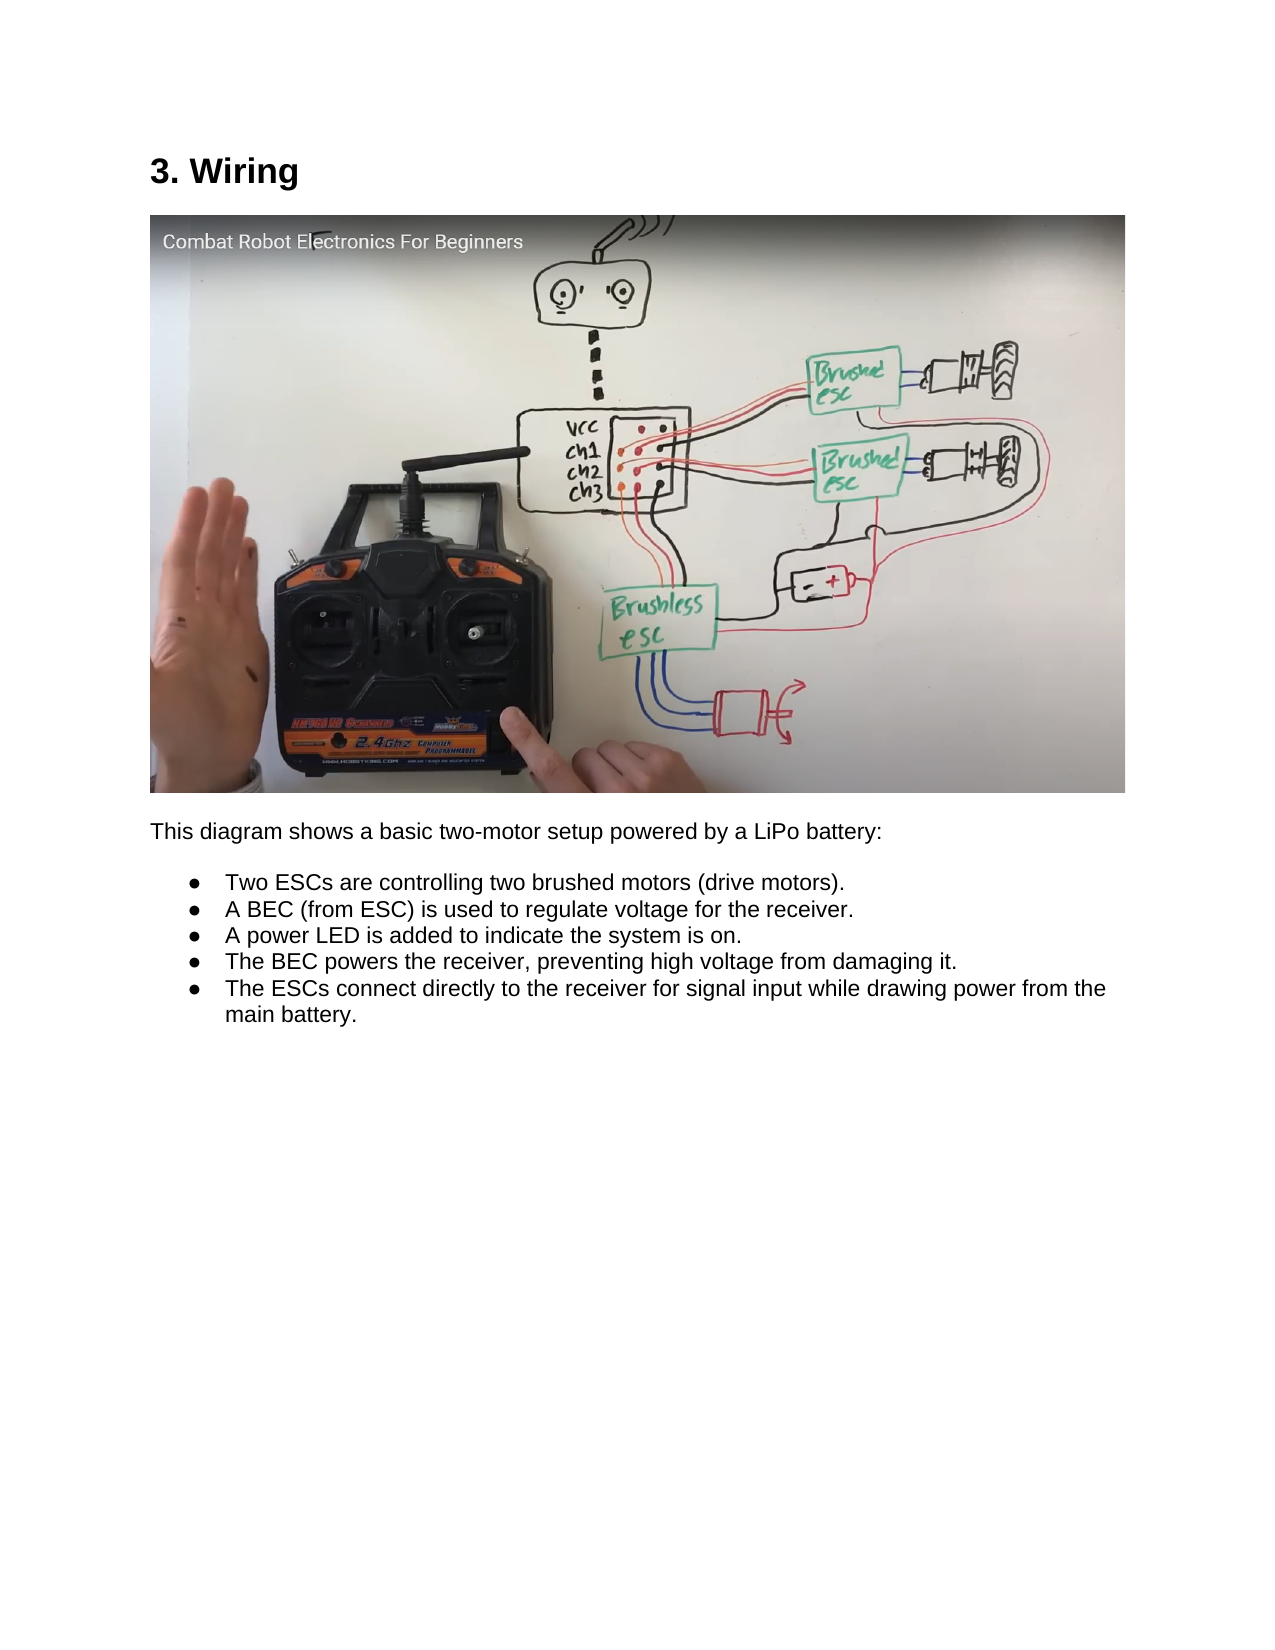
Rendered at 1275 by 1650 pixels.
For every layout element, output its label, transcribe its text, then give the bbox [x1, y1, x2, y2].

list A power LED is added to indicate the system is on. [187, 922, 1125, 948]
picture [150, 215, 1125, 793]
subtitle 3. Wiring [150, 150, 1125, 191]
list Two ESCs are controlling two brushed motors (drive motors). [187, 869, 1125, 896]
list A BEC (from ESC) is used to regulate voltage for the receiver. [187, 896, 1125, 922]
list The ESCs connect directly to the receiver for signal input while drawing power from the main battery. [187, 974, 1125, 1027]
list The BEC powers the receiver, preventing high voltage from damaging it. [187, 948, 1125, 974]
text This diagram shows a basic two-motor setup powered by a LiPo battery: [150, 818, 1125, 844]
